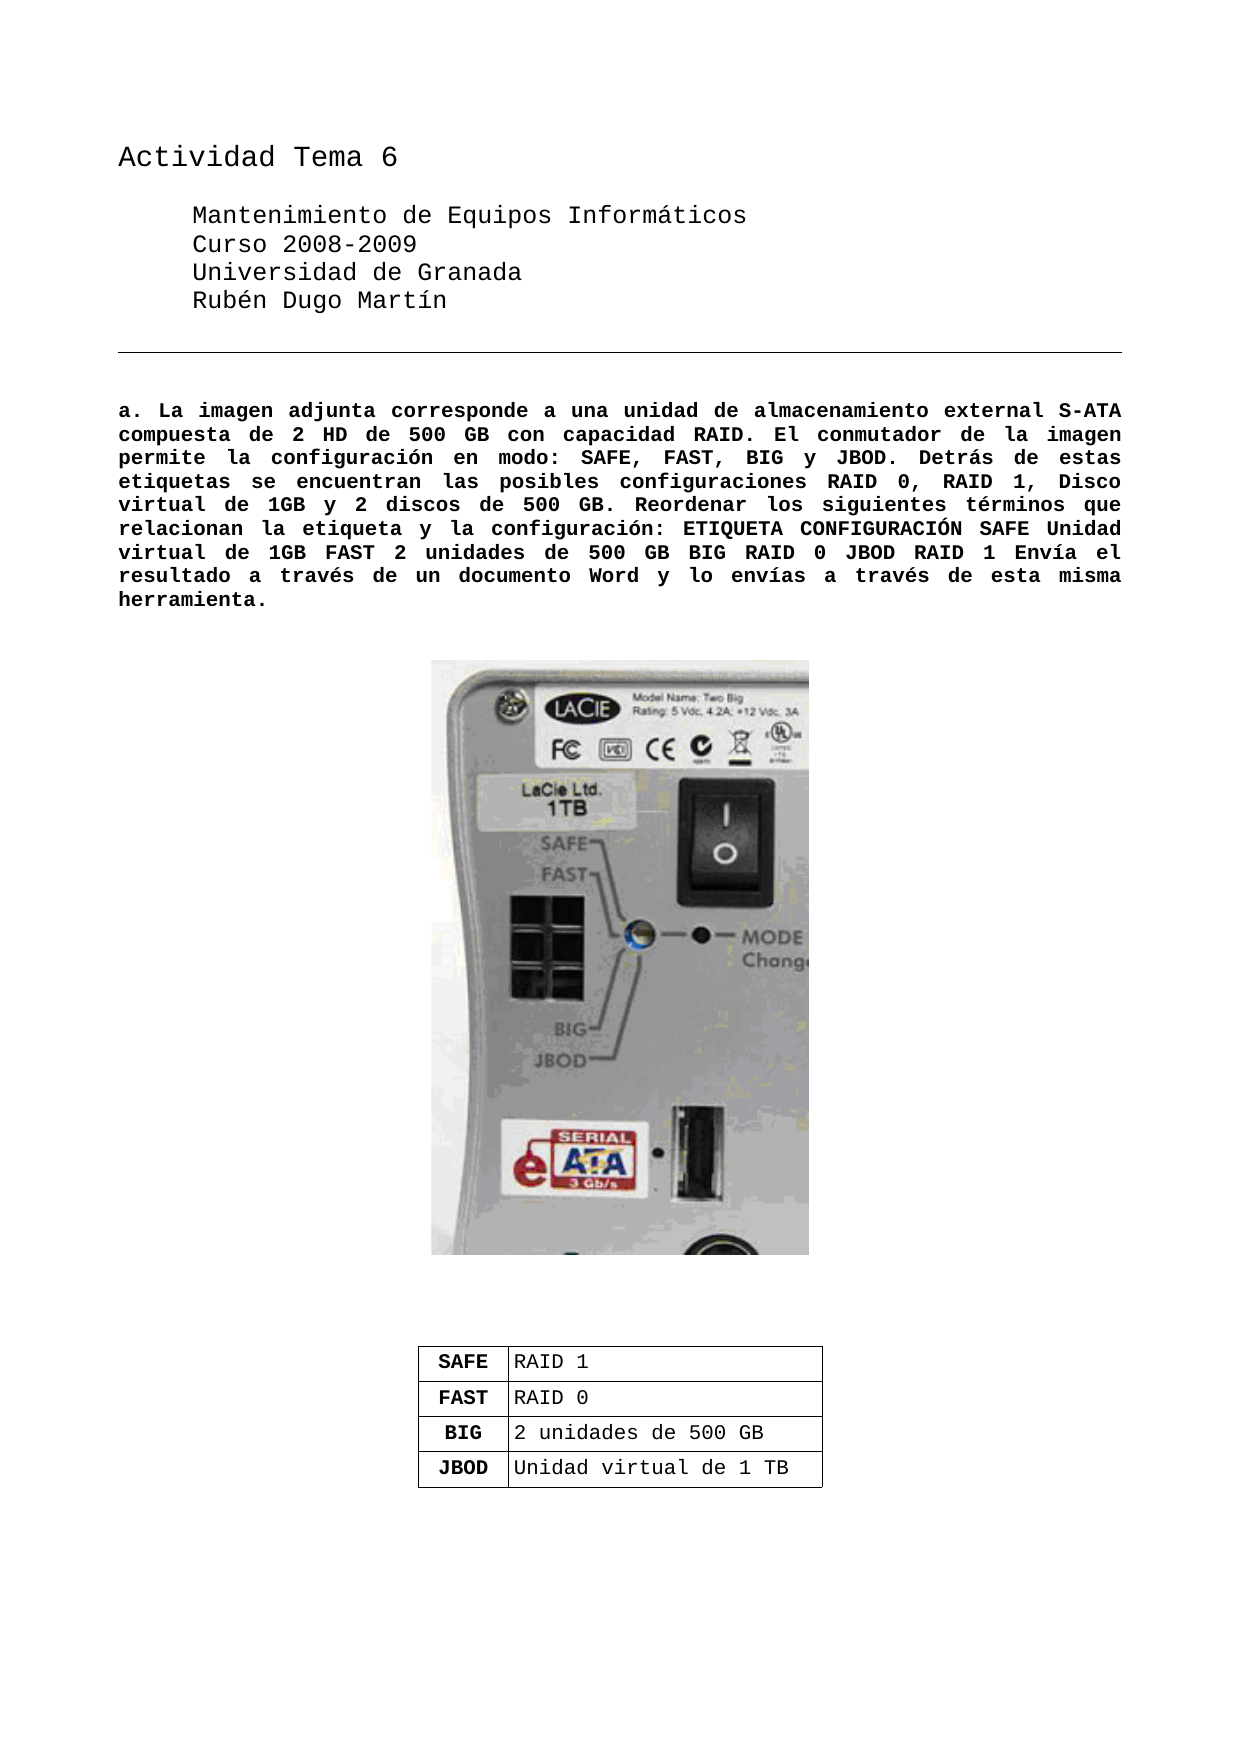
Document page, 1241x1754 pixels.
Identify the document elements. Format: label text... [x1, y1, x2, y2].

text Actividad Tema 6 [118, 142, 1122, 175]
text a. La imagen adjunta corresponde a una unidad de almacenamiento external S-ATA compuesta de 2 HD de 500 GB con capacidad RAID. El conmutador de la imagen permite la configuración en modo: SAFE, FAST, BIG y JBOD. Detrás de estas etiquetas se encuentran las posibles configuraciones RAID 0, RAID 1, Disco virtual de 1GB y 2 discos de 500 GB. Reordenar los siguientes términos que relacionan la etiqueta y la configuración: ETIQUETA CONFIGURACIÓN SAFE Unidad virtual de 1GB FAST 2 unidades de 500 GB BIG RAID 0 JBOD RAID 1 Envía el resultado a través de un documento Word y lo envías a través de esta misma herramienta. [118, 400, 1122, 613]
table_cell RAID 0 [509, 1382, 822, 1416]
table_cell Unidad virtual de 1 TB [509, 1452, 822, 1487]
text Mantenimiento de Equipos Informáticos [118, 203, 1122, 231]
table_header SAFE [419, 1347, 508, 1381]
picture [431, 660, 809, 1255]
text Rubén Dugo Martín [118, 288, 1122, 316]
table_cell FAST [419, 1382, 508, 1416]
text Universidad de Granada [118, 260, 1122, 288]
table_cell 2 unidades de 500 GB [509, 1417, 822, 1451]
table_cell JBOD [419, 1452, 508, 1487]
text Curso 2008-2009 [118, 231, 1122, 260]
table_cell BIG [419, 1417, 508, 1451]
table_header RAID 1 [509, 1347, 822, 1381]
